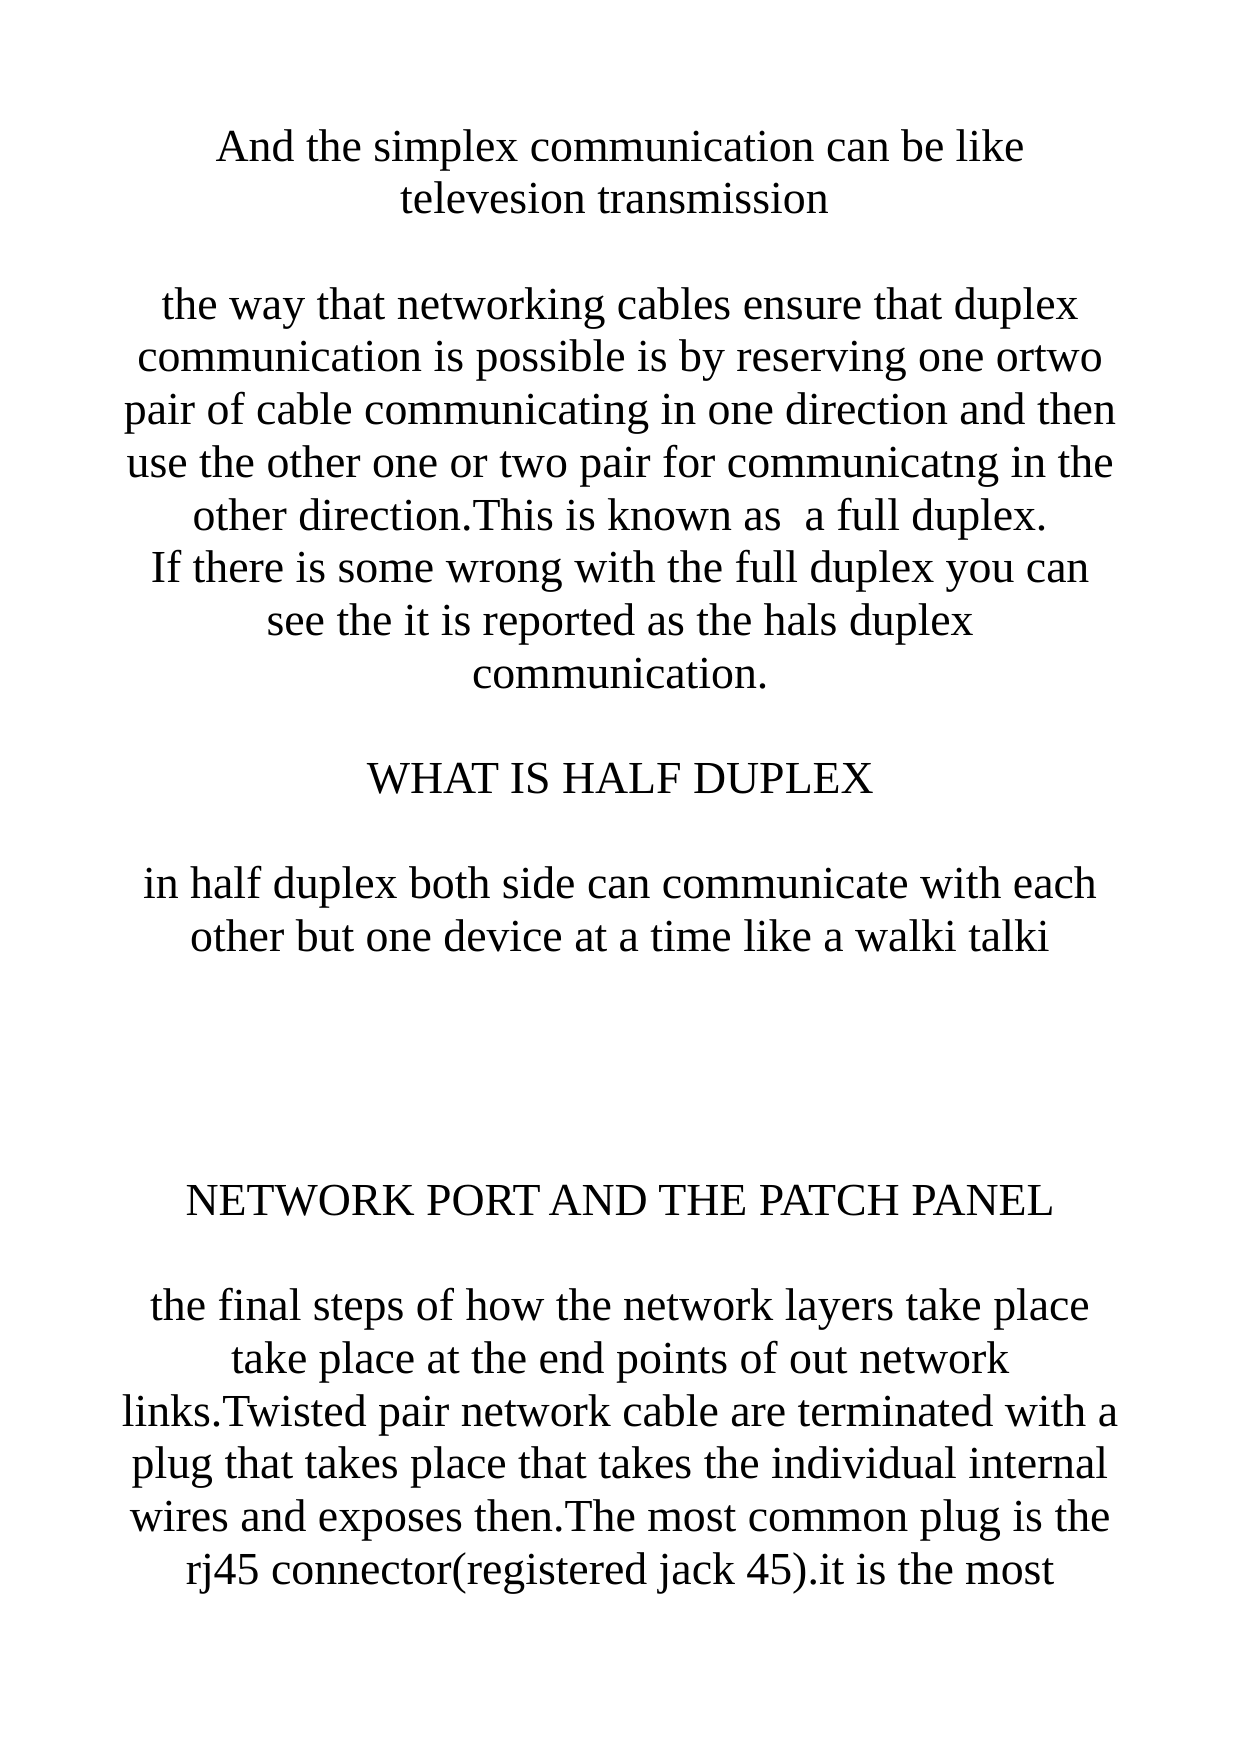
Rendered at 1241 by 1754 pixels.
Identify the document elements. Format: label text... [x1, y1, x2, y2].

text in half duplex both side can communicate with each other but one device at a time like a walki talki [118, 856, 1122, 961]
text WHAT IS HALF DUPLEX [118, 751, 1122, 803]
text If there is some wrong with the full duplex you can see the it is reported as the hals duplex communication. [118, 540, 1122, 698]
text And the simplex communication can be like televesion transmission [118, 118, 1122, 223]
text the way that networking cables ensure that duplex communication is possible is by reserving one ortwo pair of cable communicating in one direction and then use the other one or two pair for communicatng in the other direction.This is known as a full duplex. [118, 276, 1122, 540]
text NETWORK PORT AND THE PATCH PANEL [118, 1172, 1122, 1225]
text the final steps of how the network layers take place take place at the end points of out network links.Twisted pair network cable are terminated with a plug that takes place that takes the individual internal wires and exposes then.The most common plug is the rj45 connector(registered jack 45).it is the most [118, 1278, 1122, 1594]
